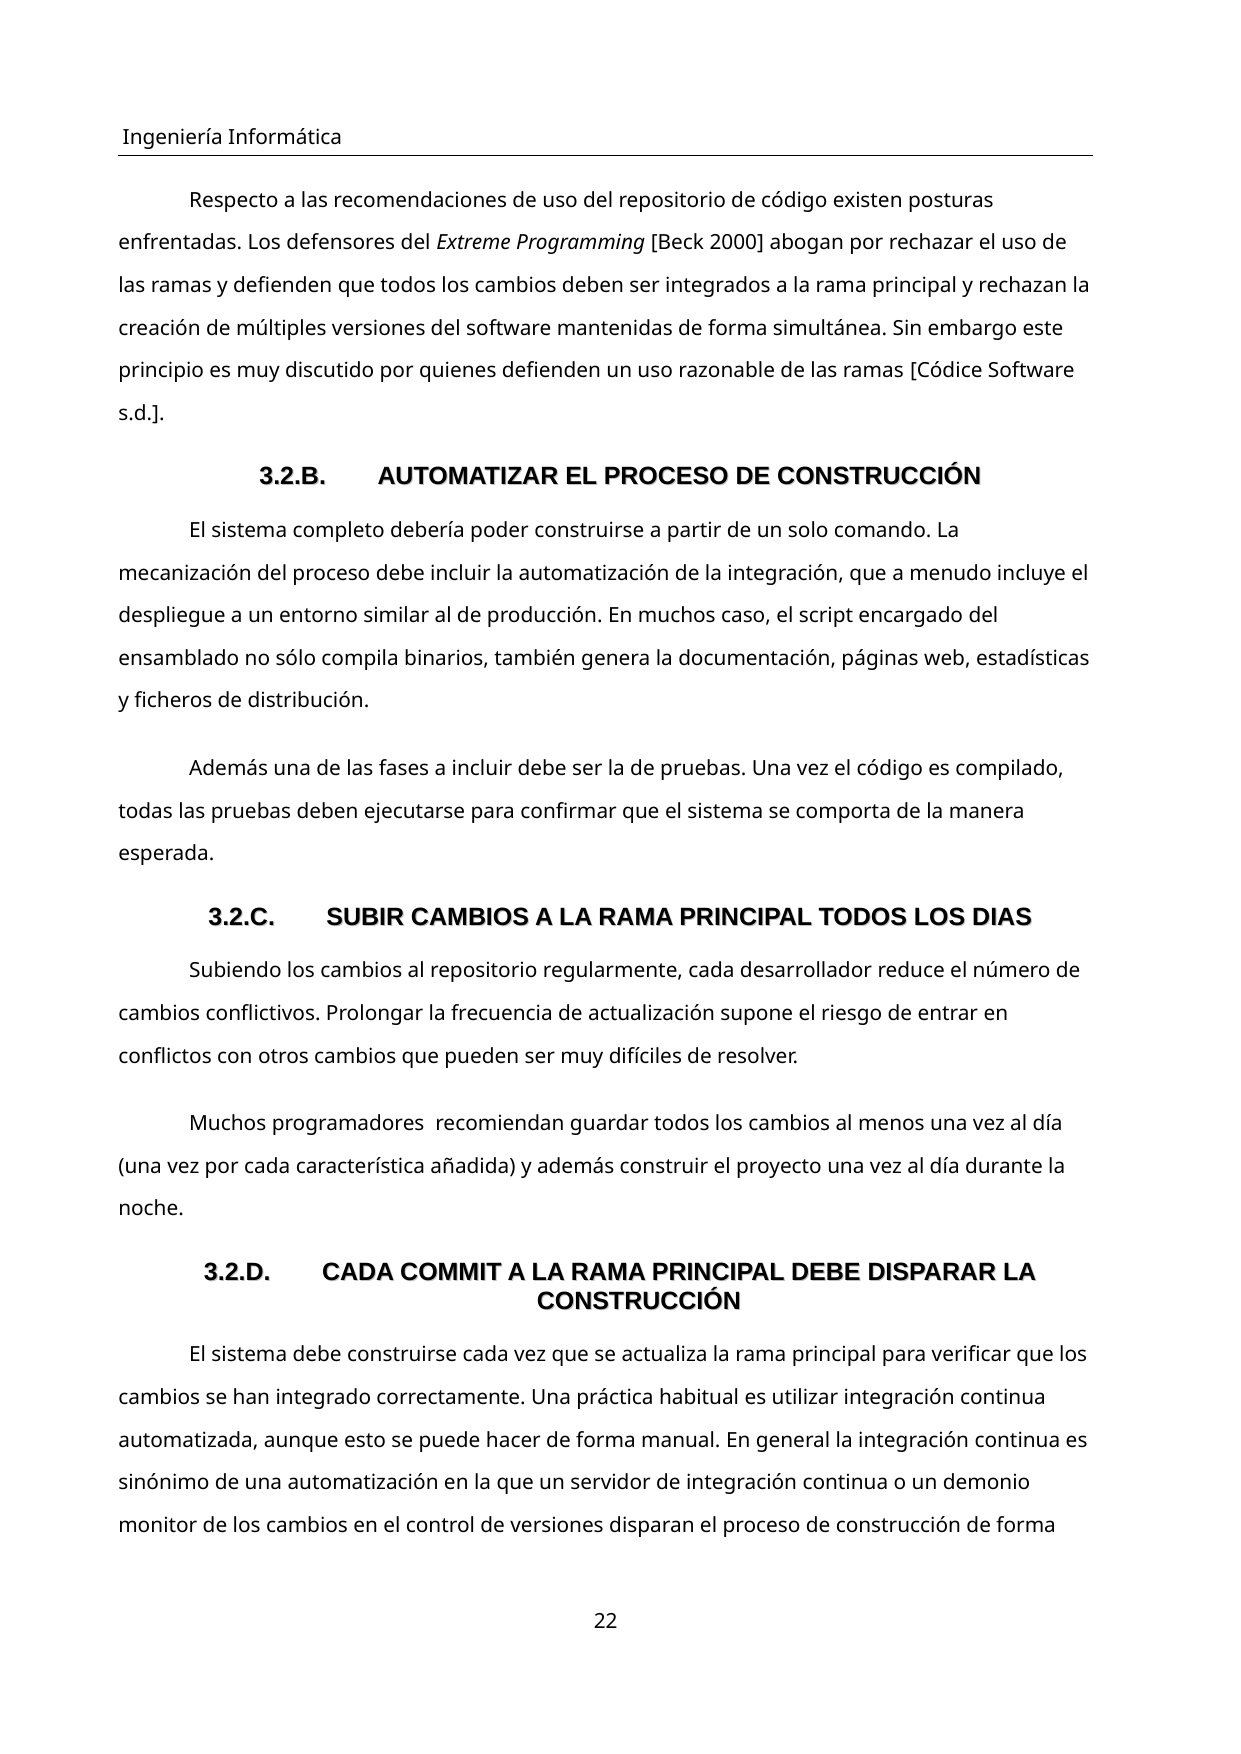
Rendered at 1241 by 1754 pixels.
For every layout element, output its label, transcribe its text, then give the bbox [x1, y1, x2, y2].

subtitle Automatizar el proceso de construcción [148, 461, 1093, 490]
subtitle Cada commit a la rama principal debe disparar la construcción [148, 1257, 1093, 1314]
text El sistema completo debería poder construirse a partir de un solo comando. La mecanización del proceso debe incluir la automatización de la integración, que a menudo incluye el despliegue a un entorno similar al de producción. En muchos caso, el script encargado del ensamblado no sólo compila binarios, también genera la documentación, páginas web, estadísticas y ficheros de distribución. [118, 515, 1093, 714]
subtitle Subir cambios a la rama principal todos los dias [148, 902, 1093, 931]
text El sistema debe construirse cada vez que se actualiza la rama principal para verificar que los cambios se han integrado correctamente. Una práctica habitual es utilizar integración continua automatizada, aunque esto se puede hacer de forma manual. En general la integración continua es sinónimo de una automatización en la que un servidor de integración continua o un demonio monitor de los cambios en el control de versiones disparan el proceso de construcción de forma [118, 1339, 1093, 1538]
text Subiendo los cambios al repositorio regularmente, cada desarrollador reduce el número de cambios conflictivos. Prolongar la frecuencia de actualización supone el riesgo de entrar en conflictos con otros cambios que pueden ser muy difíciles de resolver. [118, 956, 1093, 1069]
text Además una de las fases a incluir debe ser la de pruebas. Una vez el código es compilado, todas las pruebas deben ejecutarse para confirmar que el sistema se comporta de la manera esperada. [118, 753, 1093, 867]
text Muchos programadores recomiendan guardar todos los cambios al menos una vez al día (una vez por cada característica añadida) y además construir el proyecto una vez al día durante la noche. [118, 1108, 1093, 1222]
text Respecto a las recomendaciones de uso del repositorio de código existen posturas enfrentadas. Los defensores del Extreme Programming [Beck 2000] abogan por rechazar el uso de las ramas y defienden que todos los cambios deben ser integrados a la rama principal y rechazan la creación de múltiples versiones del software mantenidas de forma simultánea. Sin embargo este principio es muy discutido por quienes defienden un uso razonable de las ramas [Códice Software s.d.]. [118, 185, 1093, 426]
